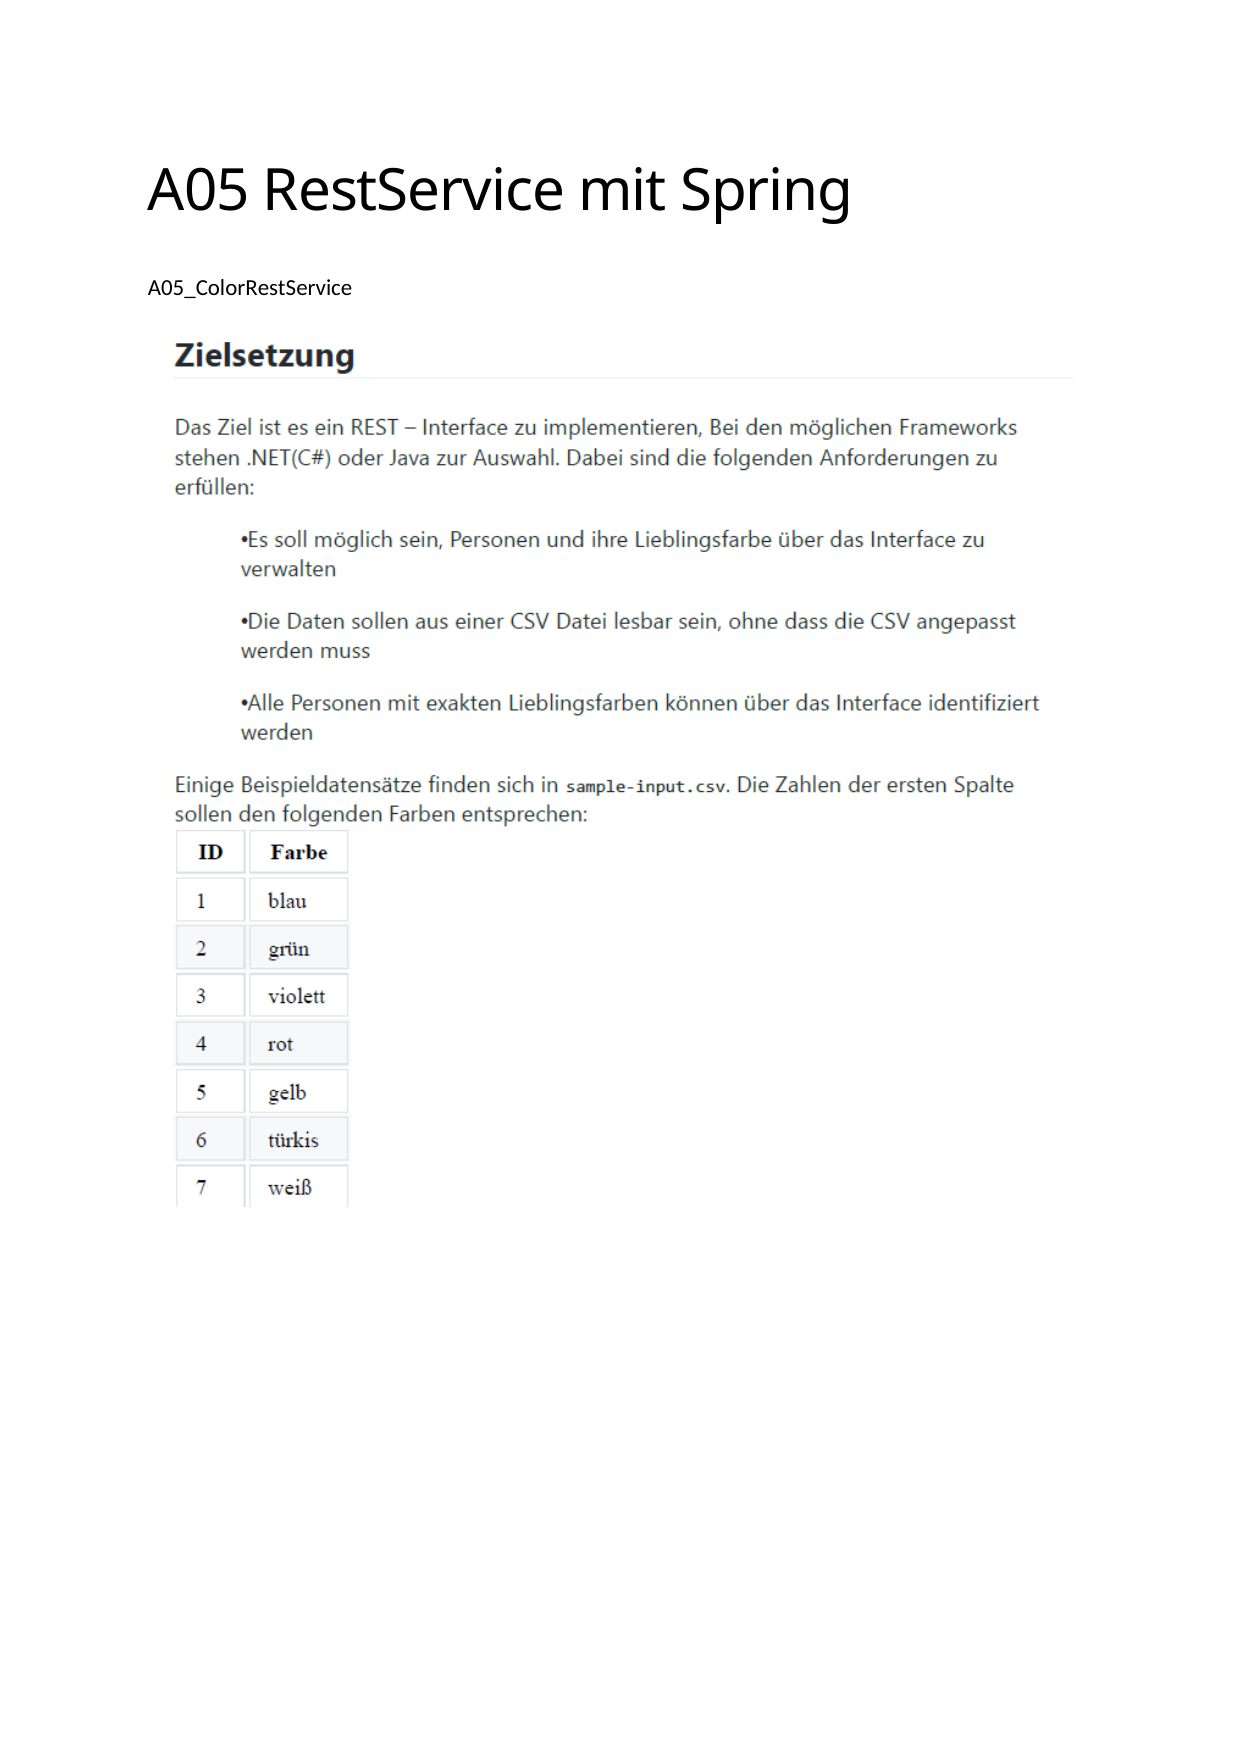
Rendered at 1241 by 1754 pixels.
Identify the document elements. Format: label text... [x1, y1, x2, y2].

text A05 RestService mit Spring [148, 148, 1093, 227]
text A05_ColorRestService [148, 273, 1093, 301]
